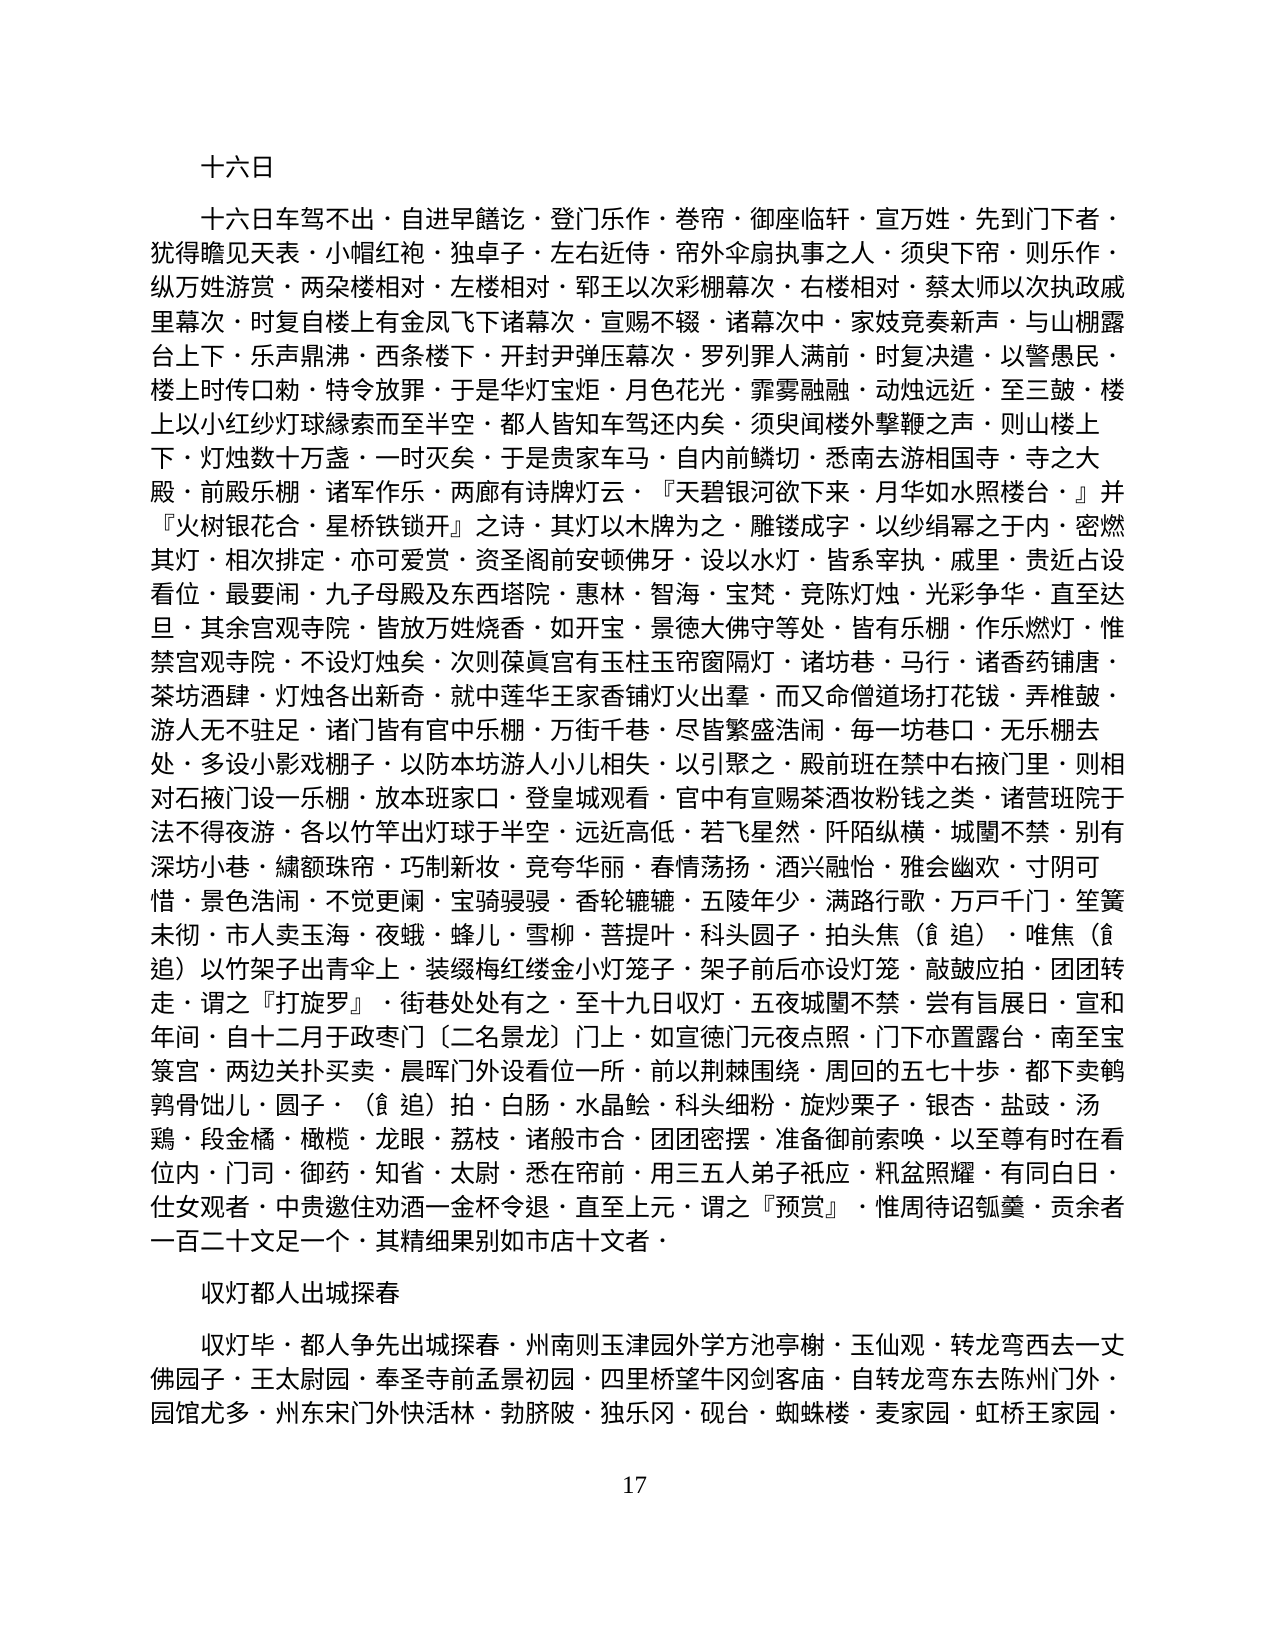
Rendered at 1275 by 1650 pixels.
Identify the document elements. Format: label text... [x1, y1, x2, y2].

text 十六日 [150, 150, 1125, 184]
text 収灯毕．都人争先出城探春．州南则玉津园外学方池亭榭．玉仙观．转龙弯西去一丈佛园子．王太尉园．奉圣寺前孟景初园．四里桥望牛冈剑客庙．自转龙弯东去陈州门外．园馆尤多．州东宋门外快活林．勃脐陂．独乐冈．砚台．蜘蛛楼．麦家园．虹桥王家园． [150, 1328, 1125, 1430]
text 収灯都人出城探春 [150, 1276, 1125, 1310]
text 十六日车驾不出．自进早饍讫．登门乐作．巻帘．御座临轩．宣万姓．先到门下者．犹得瞻见天表．小帽红袍．独卓子．左右近侍．帘外伞扇执事之人．须臾下帘．则乐作．纵万姓游赏．两朶楼相对．左楼相对．郓王以次彩棚幕次．右楼相对．蔡太师以次执政戚里幕次．时复自楼上有金凤飞下诸幕次．宣赐不辍．诸幕次中．家妓竞奏新声．与山棚露台上下．乐声鼎沸．西条楼下．开封尹弹压幕次．罗列罪人满前．时复决遣．以警愚民．楼上时传口勑．特令放罪．于是华灯宝炬．月色花光．霏雾融融．动烛远近．至三皷．楼上以小红纱灯球縁索而至半空．都人皆知车驾还内矣．须臾闻楼外撃鞭之声．则山楼上下．灯烛数十万盏．一时灭矣．于是贵家车马．自内前鳞切．悉南去游相国寺．寺之大殿．前殿乐棚．诸军作乐．两廊有诗牌灯云．『天碧银河欲下来．月华如水照楼台．』并『火树银花合．星桥铁锁开』之诗．其灯以木牌为之．雕镂成字．以纱绢幂之于内．密燃其灯．相次排定．亦可爱赏．资圣阁前安顿佛牙．设以水灯．皆系宰执．戚里．贵近占设看位．最要闹．九子母殿及东西塔院．惠林．智海．宝梵．竞陈灯烛．光彩争华．直至达旦．其余宫观寺院．皆放万姓烧香．如开宝．景徳大佛守等处．皆有乐棚．作乐燃灯．惟禁宫观寺院．不设灯烛矣．次则葆眞宫有玉柱玉帘窗隔灯．诸坊巷．马行．诸香药铺唐．茶坊酒肆．灯烛各出新奇．就中莲华王家香铺灯火出羣．而又命僧道场打花钹．弄椎皷．游人无不驻足．诸门皆有官中乐棚．万街千巷．尽皆繁盛浩闹．毎一坊巷口．无乐棚去处．多设小影戏棚子．以防本坊游人小儿相失．以引聚之．殿前班在禁中右掖门里．则相对石掖门设一乐棚．放本班家口．登皇城观看．官中有宣赐茶酒妆粉钱之类．诸营班院于法不得夜游．各以竹竿出灯球于半空．远近高低．若飞星然．阡陌纵横．城闉不禁．别有深坊小巷．繍额珠帘．巧制新妆．竞夸华丽．春情荡扬．酒兴融怡．雅会幽欢．寸阴可惜．景色浩闹．不觉更阑．宝骑骎骎．香轮辘辘．五陵年少．满路行歌．万戸千门．笙簧未彻．市人卖玉海．夜蛾．蜂儿．雪柳．菩提叶．科头圆子．拍头焦（飠追）．唯焦（飠追）以竹架子出青伞上．装缀梅红缕金小灯笼子．架子前后亦设灯笼．敲皷应拍．团团转走．谓之『打旋罗』．街巷处处有之．至十九日収灯．五夜城闉不禁．尝有旨展日．宣和年间．自十二月于政枣门〔二名景龙〕门上．如宣徳门元夜点照．门下亦置露台．南至宝箓宫．两边关扑买卖．晨晖门外设看位一所．前以荆棘围绕．周回的五七十歩．都下卖鹌鹑骨饳儿．圆子．（飠追）拍．白肠．水晶鲙．科头细粉．旋炒栗子．银杏．盐豉．汤鶏．段金橘．橄榄．龙眼．荔枝．诸般市合．团团密摆．准备御前索唤．以至尊有时在看位内．门司．御药．知省．太尉．悉在帘前．用三五人弟子祇应．籸盆照耀．有同白日．仕女观者．中贵邀住劝酒一金杯令退．直至上元．谓之『预赏』．惟周待诏瓠羹．贡余者一百二十文足一个．其精细果别如市店十文者． [150, 202, 1125, 1258]
